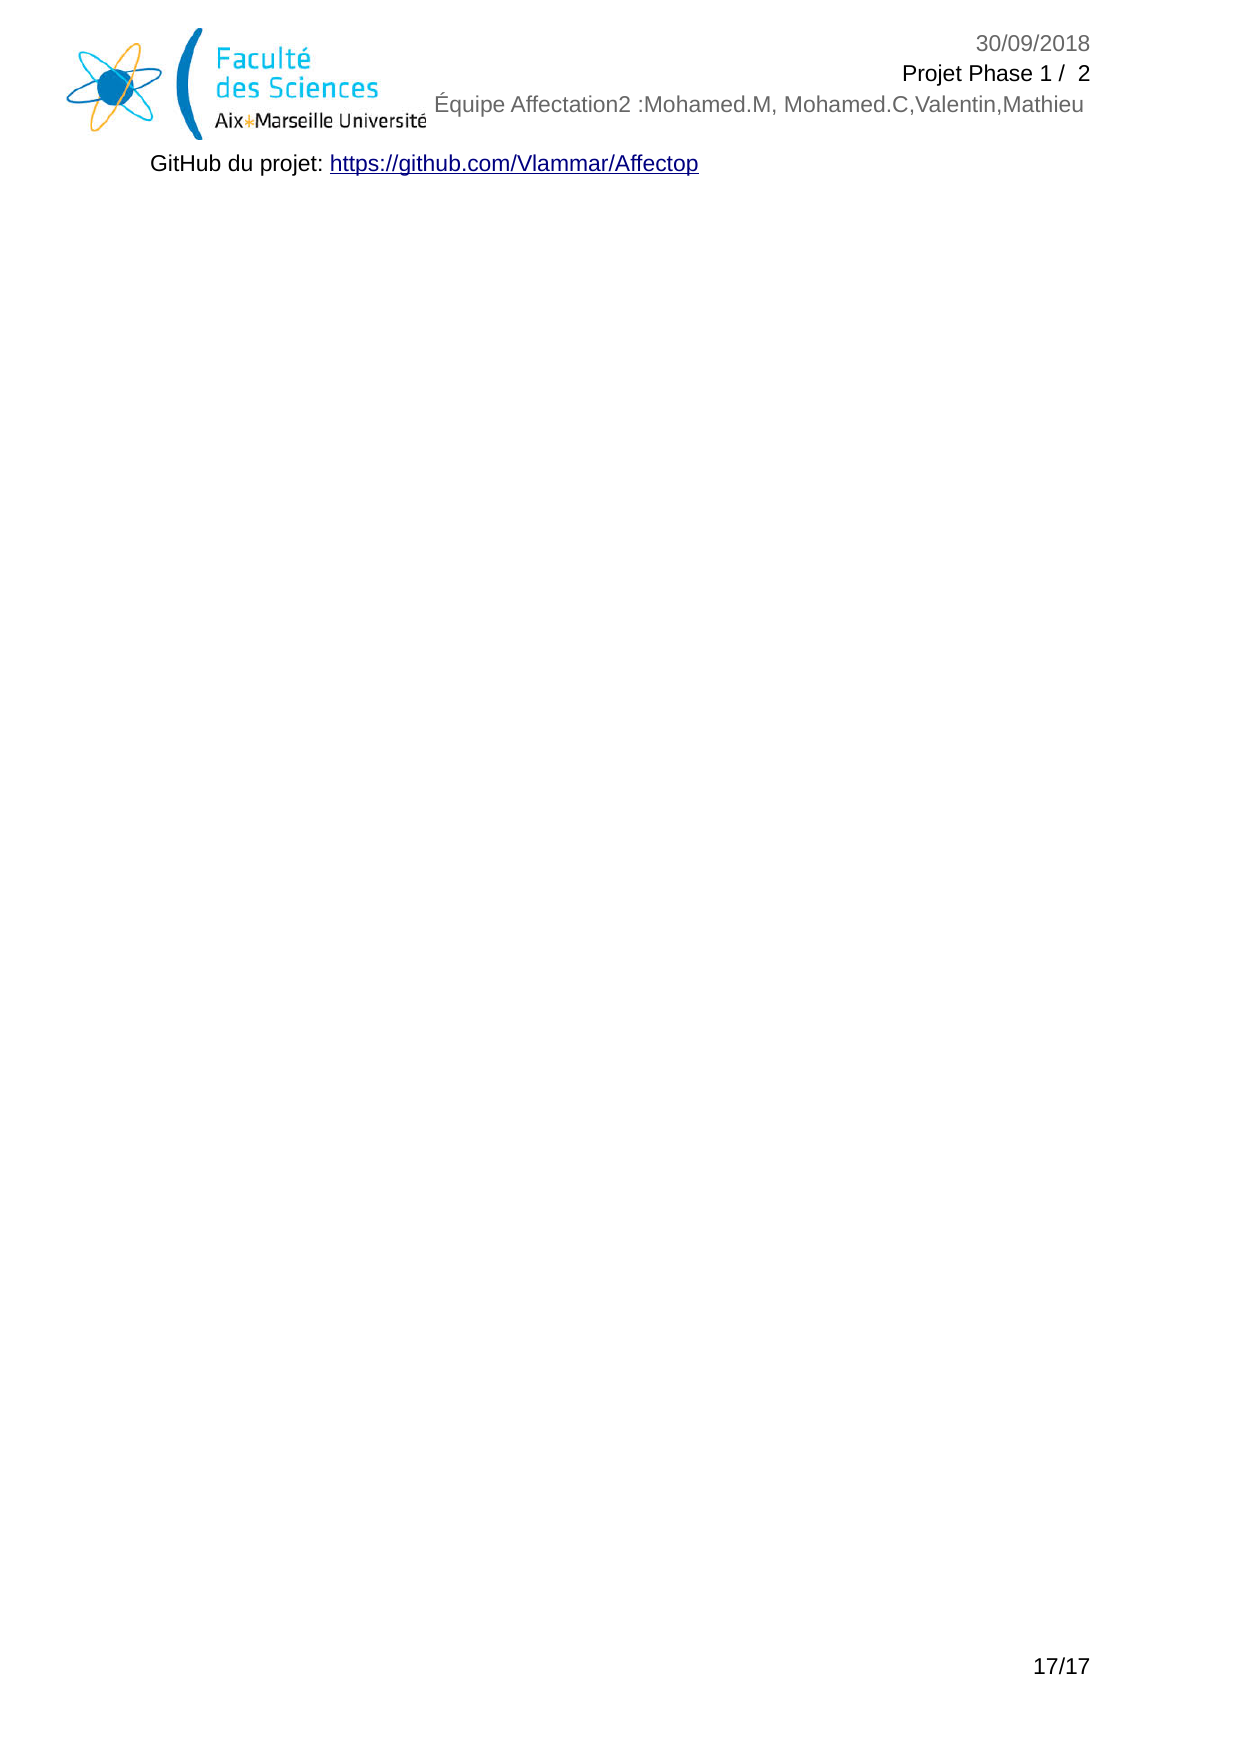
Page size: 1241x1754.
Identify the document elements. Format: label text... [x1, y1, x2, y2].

picture [65, 28, 426, 140]
text GitHub du projet: https://github.com/Vlammar/Affectop [150, 150, 1090, 176]
